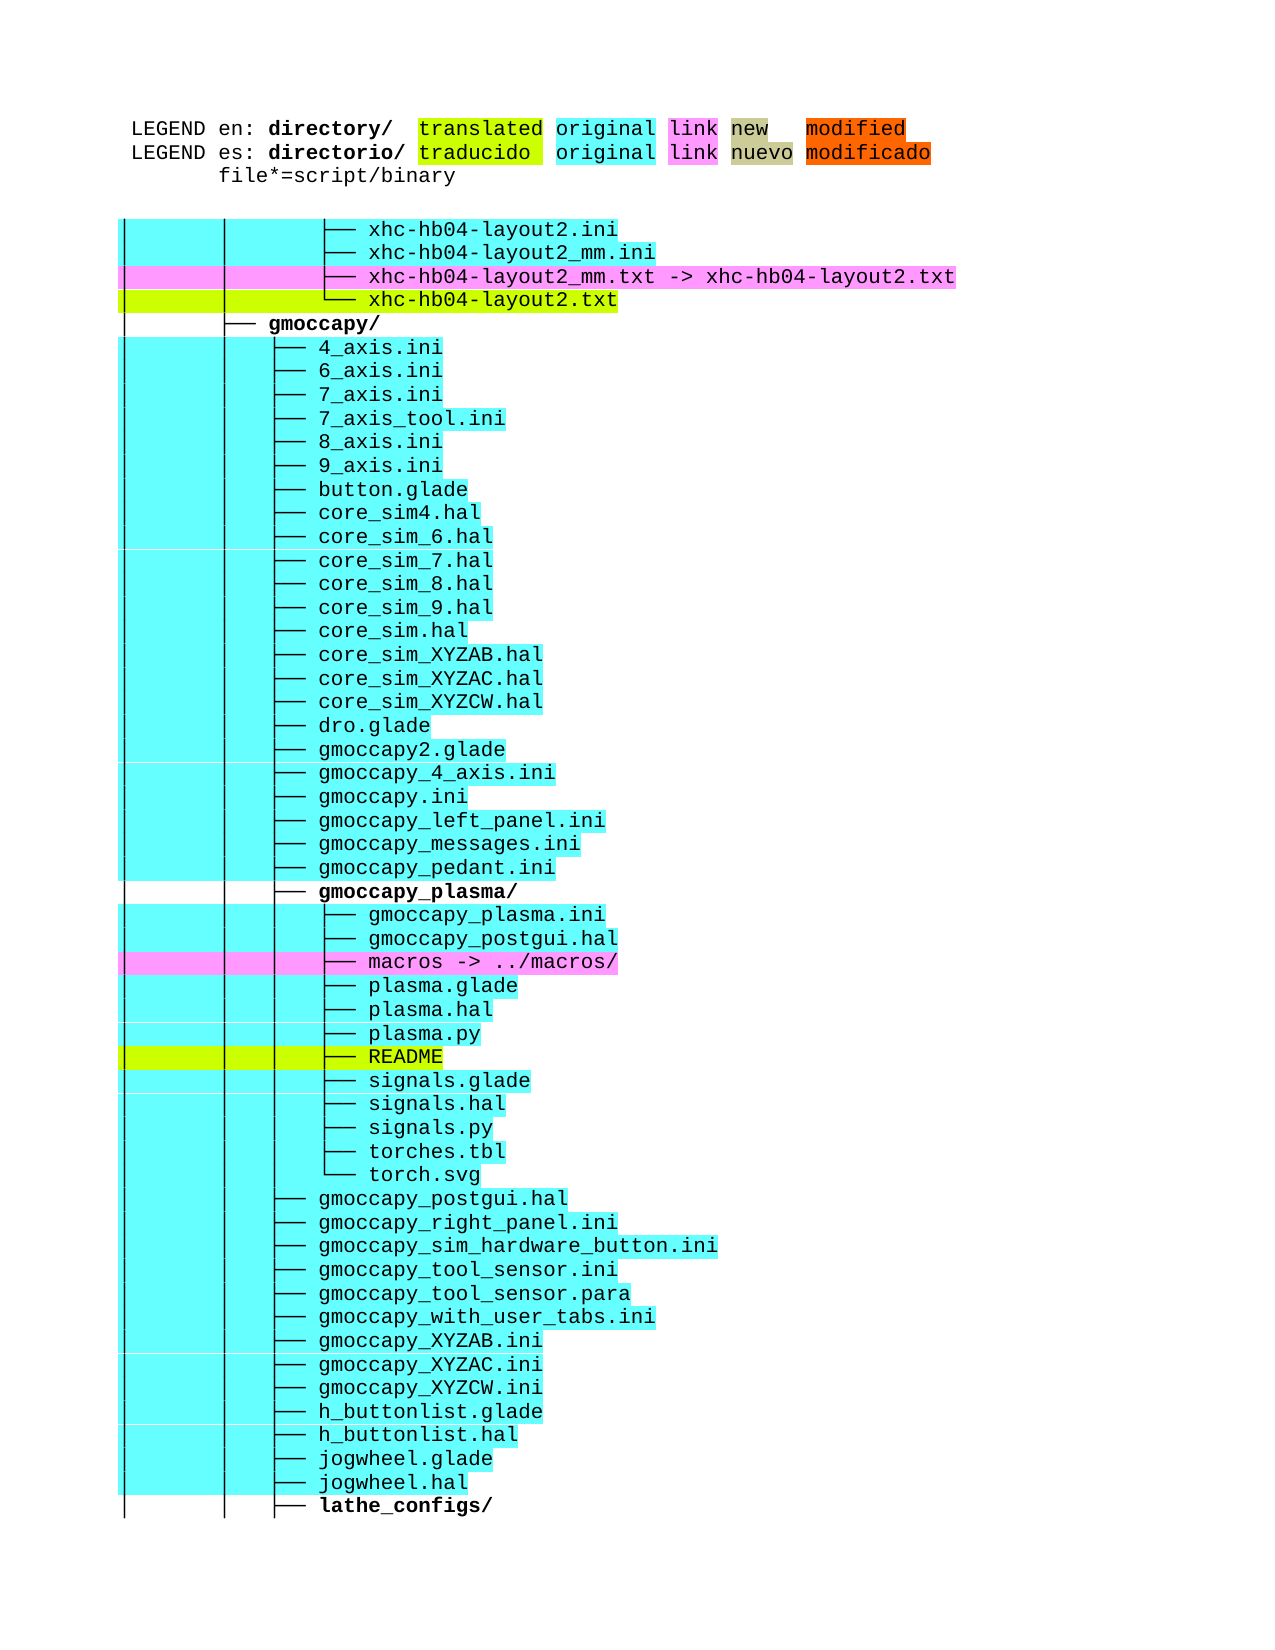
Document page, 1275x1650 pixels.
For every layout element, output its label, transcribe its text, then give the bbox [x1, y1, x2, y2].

text │ ├── gmoccapy/ [118, 313, 1157, 337]
text │ │ │ ├── gmoccapy_postgui.hal [125, 928, 224, 952]
text │ │ │ ├── gmoccapy_postgui.hal [225, 928, 274, 952]
text │ │ ├── core_sim_XYZCW.hal [118, 691, 1157, 715]
text │ │ ├── gmoccapy_messages.ini [118, 833, 1157, 857]
text │ │ ├── gmoccapy_pedant.ini [118, 857, 1157, 881]
text │ │ ├── gmoccapy_plasma/ [225, 881, 274, 904]
text │ │ │ ├── signals.glade [225, 1070, 274, 1093]
text │ │ │ ├── macros -> ../macros/ [118, 952, 1157, 975]
text │ │ │ ├── plasma.glade [118, 975, 1157, 999]
text │ │ ├── dro.glade [118, 715, 1157, 739]
text │ │ ├── gmoccapy_XYZAB.ini [275, 1330, 1157, 1353]
text │ │ ├── gmoccapy_right_panel.ini [125, 1212, 224, 1235]
text │ │ ├── jogwheel.hal [275, 1472, 1157, 1495]
text │ │ ├── 7_axis_tool.ini [275, 408, 1157, 431]
text │ │ ├── core_sim_8.hal [118, 573, 1157, 597]
text │ │ ├── 7_axis.ini [118, 384, 1157, 408]
text │ │ ├── gmoccapy.ini [118, 786, 1157, 810]
text │ │ ├── gmoccapy_postgui.hal [118, 1188, 1157, 1212]
text │ │ ├── xhc-hb04-layout2_mm.txt -> xhc-hb04-layout2.txt [225, 266, 324, 289]
text │ │ ├── gmoccapy_left_panel.ini [225, 810, 274, 833]
text │ │ ├── xhc-hb04-layout2_mm.ini [118, 242, 1157, 266]
text │ │ ├── gmoccapy_XYZCW.ini [118, 1377, 1157, 1401]
text │ │ ├── gmoccapy2.glade [225, 739, 274, 762]
text │ │ │ ├── torches.tbl [275, 1141, 324, 1164]
text │ │ ├── core_sim_XYZAC.hal [125, 668, 224, 691]
text │ │ ├── 8_axis.ini [118, 431, 1157, 455]
text │ │ ├── gmoccapy_plasma/ [275, 881, 1157, 904]
text │ │ ├── gmoccapy_left_panel.ini [125, 810, 224, 833]
text │ │ │ ├── torches.tbl [225, 1141, 274, 1164]
text │ │ ├── core_sim_9.hal [225, 597, 274, 621]
text │ │ ├── gmoccapy_right_panel.ini [275, 1212, 1157, 1235]
text │ │ ├── core_sim_7.hal [118, 549, 1157, 573]
text │ │ ├── gmoccapy_sim_hardware_button.ini [118, 1235, 1157, 1259]
text │ │ │ ├── plasma.hal [125, 999, 224, 1022]
text │ │ │ ├── README [118, 1046, 1157, 1070]
text │ │ ├── 4_axis.ini [125, 337, 224, 360]
text │ │ └── xhc-hb04-layout2.txt [118, 289, 1157, 313]
text │ │ │ ├── gmoccapy_postgui.hal [325, 928, 1157, 952]
text │ │ ├── gmoccapy_plasma/ [125, 881, 224, 904]
text │ │ ├── gmoccapy_left_panel.ini [275, 810, 1157, 833]
text │ │ ├── gmoccapy_XYZAC.ini [118, 1353, 1157, 1377]
text │ │ ├── gmoccapy_XYZAB.ini [225, 1330, 274, 1353]
text │ │ ├── button.glade [275, 479, 1157, 502]
text │ │ ├── core_sim_9.hal [275, 597, 1157, 621]
text │ │ ├── gmoccapy_tool_sensor.ini [118, 1259, 1157, 1283]
text │ │ ├── gmoccapy_tool_sensor.para [275, 1283, 1157, 1306]
text │ │ ├── jogwheel.hal [125, 1472, 224, 1495]
text │ │ ├── 9_axis.ini [118, 455, 1157, 479]
text │ │ │ ├── signals.glade [275, 1070, 324, 1093]
text │ │ │ ├── plasma.hal [275, 999, 324, 1022]
text │ │ ├── 6_axis.ini [118, 360, 1157, 384]
text │ │ ├── gmoccapy2.glade [125, 739, 224, 762]
text │ │ │ └── torch.svg [118, 1164, 1157, 1188]
text │ │ │ ├── torches.tbl [125, 1141, 224, 1164]
text │ │ ├── h_buttonlist.glade [225, 1401, 274, 1424]
text │ │ │ ├── signals.glade [325, 1070, 1157, 1093]
text │ │ ├── core_sim_XYZAC.hal [225, 668, 274, 691]
text │ │ ├── core_sim_6.hal [225, 526, 274, 549]
text │ │ ├── core_sim_XYZAC.hal [275, 668, 1157, 691]
text │ │ ├── 7_axis_tool.ini [125, 408, 224, 431]
text │ │ │ ├── gmoccapy_plasma.ini [118, 904, 1157, 928]
text │ │ ├── button.glade [225, 479, 274, 502]
text │ │ ├── jogwheel.glade [118, 1448, 1157, 1472]
text │ │ │ ├── plasma.hal [325, 999, 1157, 1022]
text │ │ │ ├── torches.tbl [325, 1141, 1157, 1164]
text │ │ │ ├── plasma.py [118, 1022, 1157, 1046]
text │ │ ├── gmoccapy_tool_sensor.para [125, 1283, 224, 1306]
text │ │ ├── core_sim_6.hal [125, 526, 224, 549]
text │ │ ├── core_sim4.hal [118, 502, 1157, 526]
text │ │ ├── lathe_configs/ [118, 1495, 1157, 1519]
text │ │ ├── h_buttonlist.hal [118, 1424, 1157, 1448]
text │ │ ├── xhc-hb04-layout2_mm.txt -> xhc-hb04-layout2.txt [325, 266, 1157, 289]
text │ │ ├── gmoccapy2.glade [275, 739, 1157, 762]
text │ │ │ ├── signals.glade [125, 1070, 224, 1093]
text │ │ ├── core_sim_9.hal [125, 597, 224, 621]
text │ │ ├── button.glade [125, 479, 224, 502]
text │ │ ├── 7_axis_tool.ini [225, 408, 274, 431]
text │ │ │ ├── signals.hal [118, 1093, 1157, 1117]
text │ │ ├── gmoccapy_tool_sensor.para [225, 1283, 274, 1306]
text │ │ ├── jogwheel.hal [225, 1472, 274, 1495]
text │ │ ├── h_buttonlist.glade [125, 1401, 224, 1424]
text │ │ ├── gmoccapy_XYZAB.ini [125, 1330, 224, 1353]
text │ │ ├── core_sim_XYZAB.hal [118, 644, 1157, 668]
text │ │ ├── xhc-hb04-layout2.ini [118, 218, 1157, 242]
text │ │ │ ├── gmoccapy_postgui.hal [275, 928, 324, 952]
text │ │ ├── core_sim_6.hal [275, 526, 1157, 549]
text │ │ ├── gmoccapy_4_axis.ini [118, 762, 1157, 786]
text │ │ ├── 4_axis.ini [225, 337, 274, 360]
text │ │ │ ├── plasma.hal [225, 999, 274, 1022]
text │ │ ├── h_buttonlist.glade [275, 1401, 1157, 1424]
text │ │ ├── 4_axis.ini [275, 337, 1157, 360]
text │ │ ├── xhc-hb04-layout2_mm.txt -> xhc-hb04-layout2.txt [125, 266, 224, 289]
text │ │ ├── core_sim.hal [118, 621, 1157, 644]
text │ │ ├── gmoccapy_right_panel.ini [225, 1212, 274, 1235]
text │ │ │ ├── signals.py [118, 1117, 1157, 1141]
text │ │ ├── gmoccapy_with_user_tabs.ini [118, 1306, 1157, 1330]
